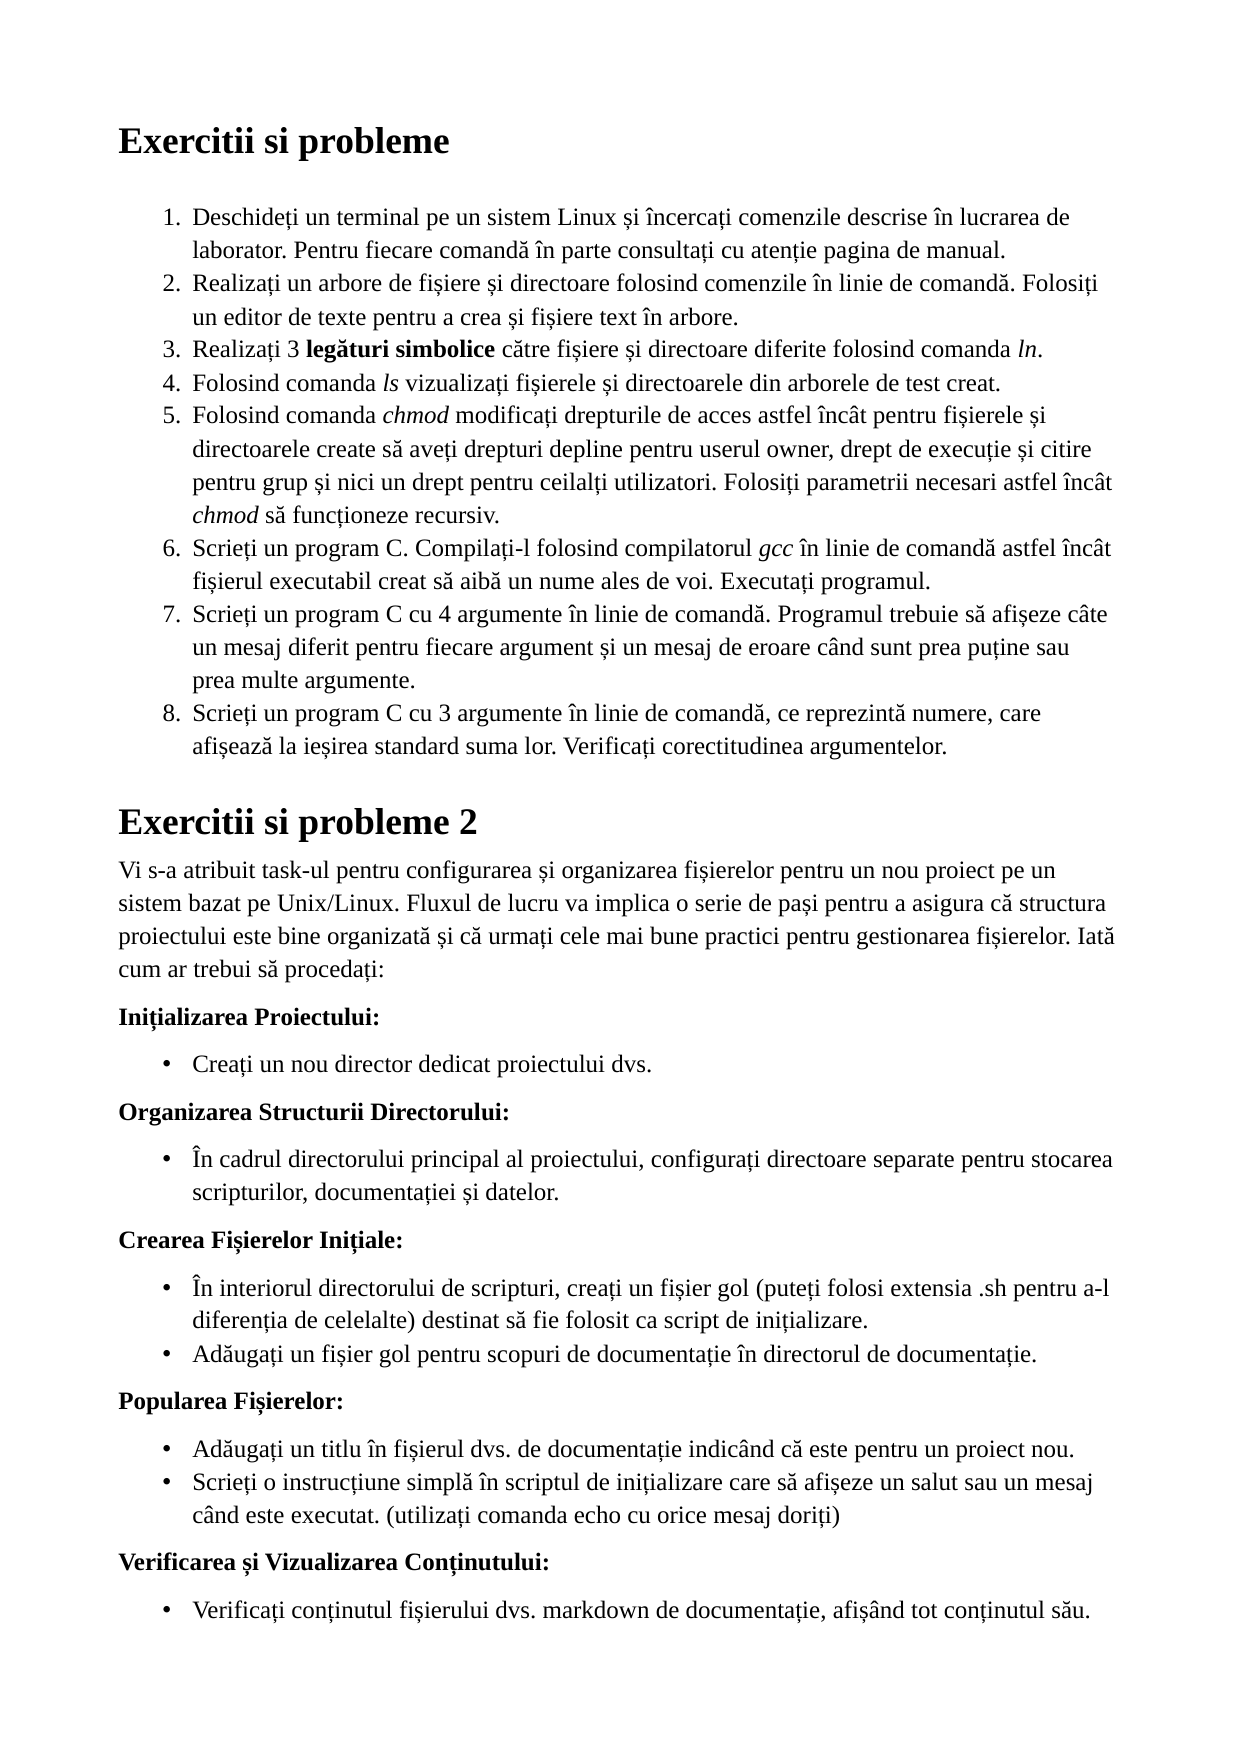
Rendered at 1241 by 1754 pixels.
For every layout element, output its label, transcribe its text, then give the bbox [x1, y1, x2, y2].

list În cadrul directorului principal al proiectului, configurați directoare separate pentru stocarea scripturilor, documentației și datelor. [162, 1144, 1122, 1206]
list Creați un nou director dedicat proiectului dvs. [162, 1049, 1122, 1078]
text Crearea Fișierelor Inițiale: [118, 1225, 1122, 1254]
list Scrieți un program C cu 4 argumente în linie de comandă. Programul trebuie să afișeze câte un mesaj diferit pentru fiecare argument și un mesaj de eroare când sunt prea puține sau prea multe argumente. [162, 599, 1122, 693]
text Organizarea Structurii Directorului: [118, 1097, 1122, 1126]
list Folosind comanda chmod modificați drepturile de acces astfel încât pentru fișierele și directoarele create să aveți drepturi depline pentru userul owner, drept de execuție și citire pentru grup și nici un drept pentru ceilalți utilizatori. Folosiți parametrii necesari astfel încât chmod să funcționeze recursiv. [162, 401, 1122, 528]
list Scrieți un program C. Compilați-l folosind compilatorul gcc în linie de comandă astfel încât fișierul executabil creat să aibă un nume ales de voi. Executați programul. [162, 533, 1122, 594]
list Folosind comanda ls vizualizați fișierele și directoarele din arborele de test creat. [162, 368, 1122, 396]
list Verificați conținutul fișierului dvs. markdown de documentație, afișând tot conținutul său. [162, 1595, 1122, 1624]
list Scrieți o instrucțiune simplă în scriptul de inițializare care să afișeze un salut sau un mesaj când este executat. (utilizați comanda echo cu orice mesaj doriți) [162, 1467, 1122, 1529]
subtitle Exercitii si probleme 2 [118, 799, 1122, 842]
list Adăugați un titlu în fișierul dvs. de documentație indicând că este pentru un proiect nou. [162, 1434, 1122, 1463]
list Deschideți un terminal pe un sistem Linux și încercați comenzile descrise în lucrarea de laborator. Pentru fiecare comandă în parte consultați cu atenție pagina de manual. [162, 202, 1122, 264]
text Popularea Fișierelor: [118, 1386, 1122, 1415]
subtitle Exercitii si probleme [118, 118, 1122, 161]
list Realizați un arbore de fișiere și directoare folosind comenzile în linie de comandă. Folosiți un editor de texte pentru a crea și fișiere text în arbore. [162, 268, 1122, 330]
list În interiorul directorului de scripturi, creați un fișier gol (puteți folosi extensia .sh pentru a-l diferenția de celelalte) destinat să fie folosit ca script de inițializare. [162, 1273, 1122, 1334]
list Adăugați un fișier gol pentru scopuri de documentație în directorul de documentație. [162, 1339, 1122, 1367]
list Scrieți un program C cu 3 argumente în linie de comandă, ce reprezintă numere, care afișează la ieșirea standard suma lor. Verificați corectitudinea argumentelor. [162, 698, 1122, 759]
text Vi s-a atribuit task-ul pentru configurarea și organizarea fișierelor pentru un nou proiect pe un sistem bazat pe Unix/Linux. Fluxul de lucru va implica o serie de pași pentru a asigura că structura proiectului este bine organizată și că urmați cele mai bune practici pentru gestionarea fișierelor. Iată cum ar trebui să procedați: [118, 855, 1122, 983]
list Realizați 3 legături simbolice către fișiere și directoare diferite folosind comanda ln. [162, 334, 1122, 363]
text Inițializarea Proiectului: [118, 1002, 1122, 1030]
text Verificarea și Vizualizarea Conținutului: [118, 1547, 1122, 1576]
